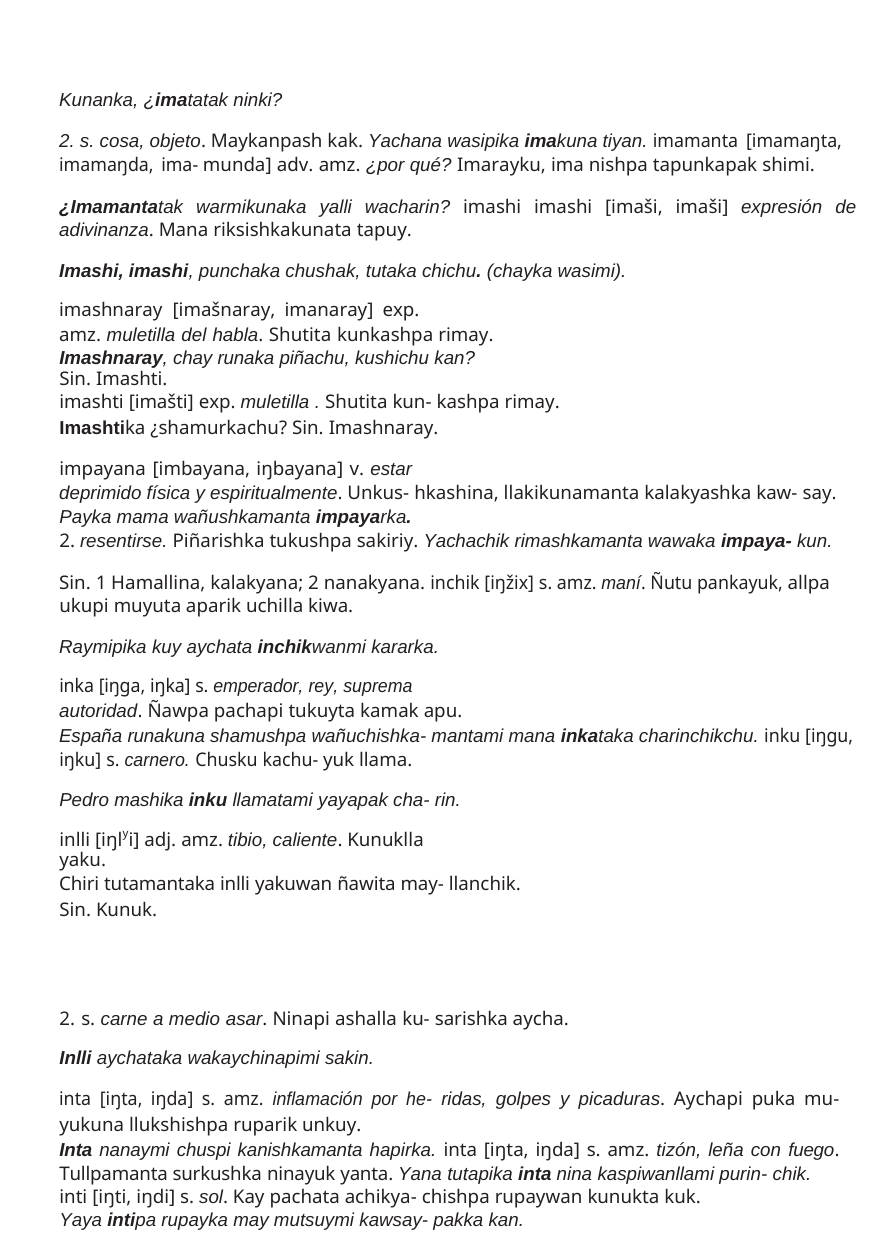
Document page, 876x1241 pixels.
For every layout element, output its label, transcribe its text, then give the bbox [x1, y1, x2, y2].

text Raymipika kuy aychata inchikwanmi kararka. [59, 635, 856, 657]
text Inlli aychataka wakaychinapimi sakin. [59, 1048, 856, 1069]
text Imashi, imashi, punchaka chushak, tutaka chichu. (chayka wasimi). [59, 259, 856, 281]
text impayana [imbayana, iŋbayana] v. estar [59, 457, 856, 480]
text 2. resentirse. Piñarishka tukushpa sakiriy. Yachachik rimashkamanta wawaka impaya- kun. [59, 528, 856, 553]
text 2. s. carne a medio asar. Ninapi ashalla ku- sarishka aycha. [59, 1006, 841, 1031]
text Imashnaray, chay runaka piñachu, kushichu kan? [59, 347, 856, 368]
text inlli [iŋlyi] adj. amz. tibio, caliente. Kunuklla [59, 828, 856, 851]
text imashti [imašti] exp. muletilla . Shutita kun- kashpa rimay. [59, 389, 856, 413]
text Kunanka, ¿imatatak ninki? [59, 88, 856, 110]
text amz. muletilla del habla. Shutita kunkashpa rimay. [59, 321, 856, 347]
text Imashtika ¿shamurkachu? Sin. Imashnaray. [59, 414, 717, 440]
text deprimido física y espiritualmente. Unkus- hkashina, llakikunamanta kalakyashka kaw- say. [59, 480, 856, 505]
text autoridad. Ñawpa pachapi tukuyta kamak apu. [59, 697, 856, 722]
text inta [iŋta, iŋda] s. amz. inflamación por he- ridas, golpes y picaduras. Aychapi puka mu- yukuna llukshishpa ruparik unkuy. [59, 1086, 840, 1137]
text inka [iŋga, iŋka] s. emperador, rey, suprema [59, 674, 856, 697]
text Payka mama wañushkamanta impayarka. [59, 505, 856, 527]
text Pedro mashika inku llamatami yayapak cha- rin. [59, 789, 856, 811]
text Inta nanaymi chuspi kanishkamanta hapirka. inta [iŋta, iŋda] s. amz. tizón, leña con fuego. Tullpamanta surkushka ninayuk yanta. Yana tutapika inta nina kaspiwanllami purin- chik. [59, 1137, 840, 1186]
text yaku. [59, 851, 856, 871]
text ¿Imamantatak warmikunaka yalli wacharin? imashi imashi [imaši, imaši] expresión de adivinanza. Mana riksishkakunata tapuy. [59, 195, 856, 242]
text Sin. Imashti. [59, 369, 856, 389]
text Sin. 1 Hamallina, kalakyana; 2 nanakyana. inchik [iŋžix] s. amz. maní. Ñutu pankayuk, allpa ukupi muyuta aparik uchilla kiwa. [59, 571, 856, 618]
text imashnaray [imašnaray, imanaray] exp. [59, 298, 856, 321]
text Chiri tutamantaka inlli yakuwan ñawita may- llanchik. [59, 871, 857, 895]
text 2. s. cosa, objeto. Maykanpash kak. Yachana wasipika imakuna tiyan. imamanta [imamaŋta, imamaŋda, ima- munda] adv. amz. ¿por qué? Imarayku, ima nishpa tapunkapak shimi. [59, 128, 856, 177]
text Yaya intipa rupayka may mutsuymi kawsay- pakka kan. [59, 1208, 840, 1230]
text inti [iŋti, iŋdi] s. sol. Kay pachata achikya- chishpa rupaywan kunukta kuk. [59, 1186, 840, 1208]
text Sin. Kunuk. [59, 896, 856, 921]
text España runakuna shamushpa wañuchishka- mantami mana inkataka charinchikchu. inku [iŋgu, iŋku] s. carnero. Chusku kachu- yuk llama. [59, 723, 857, 771]
